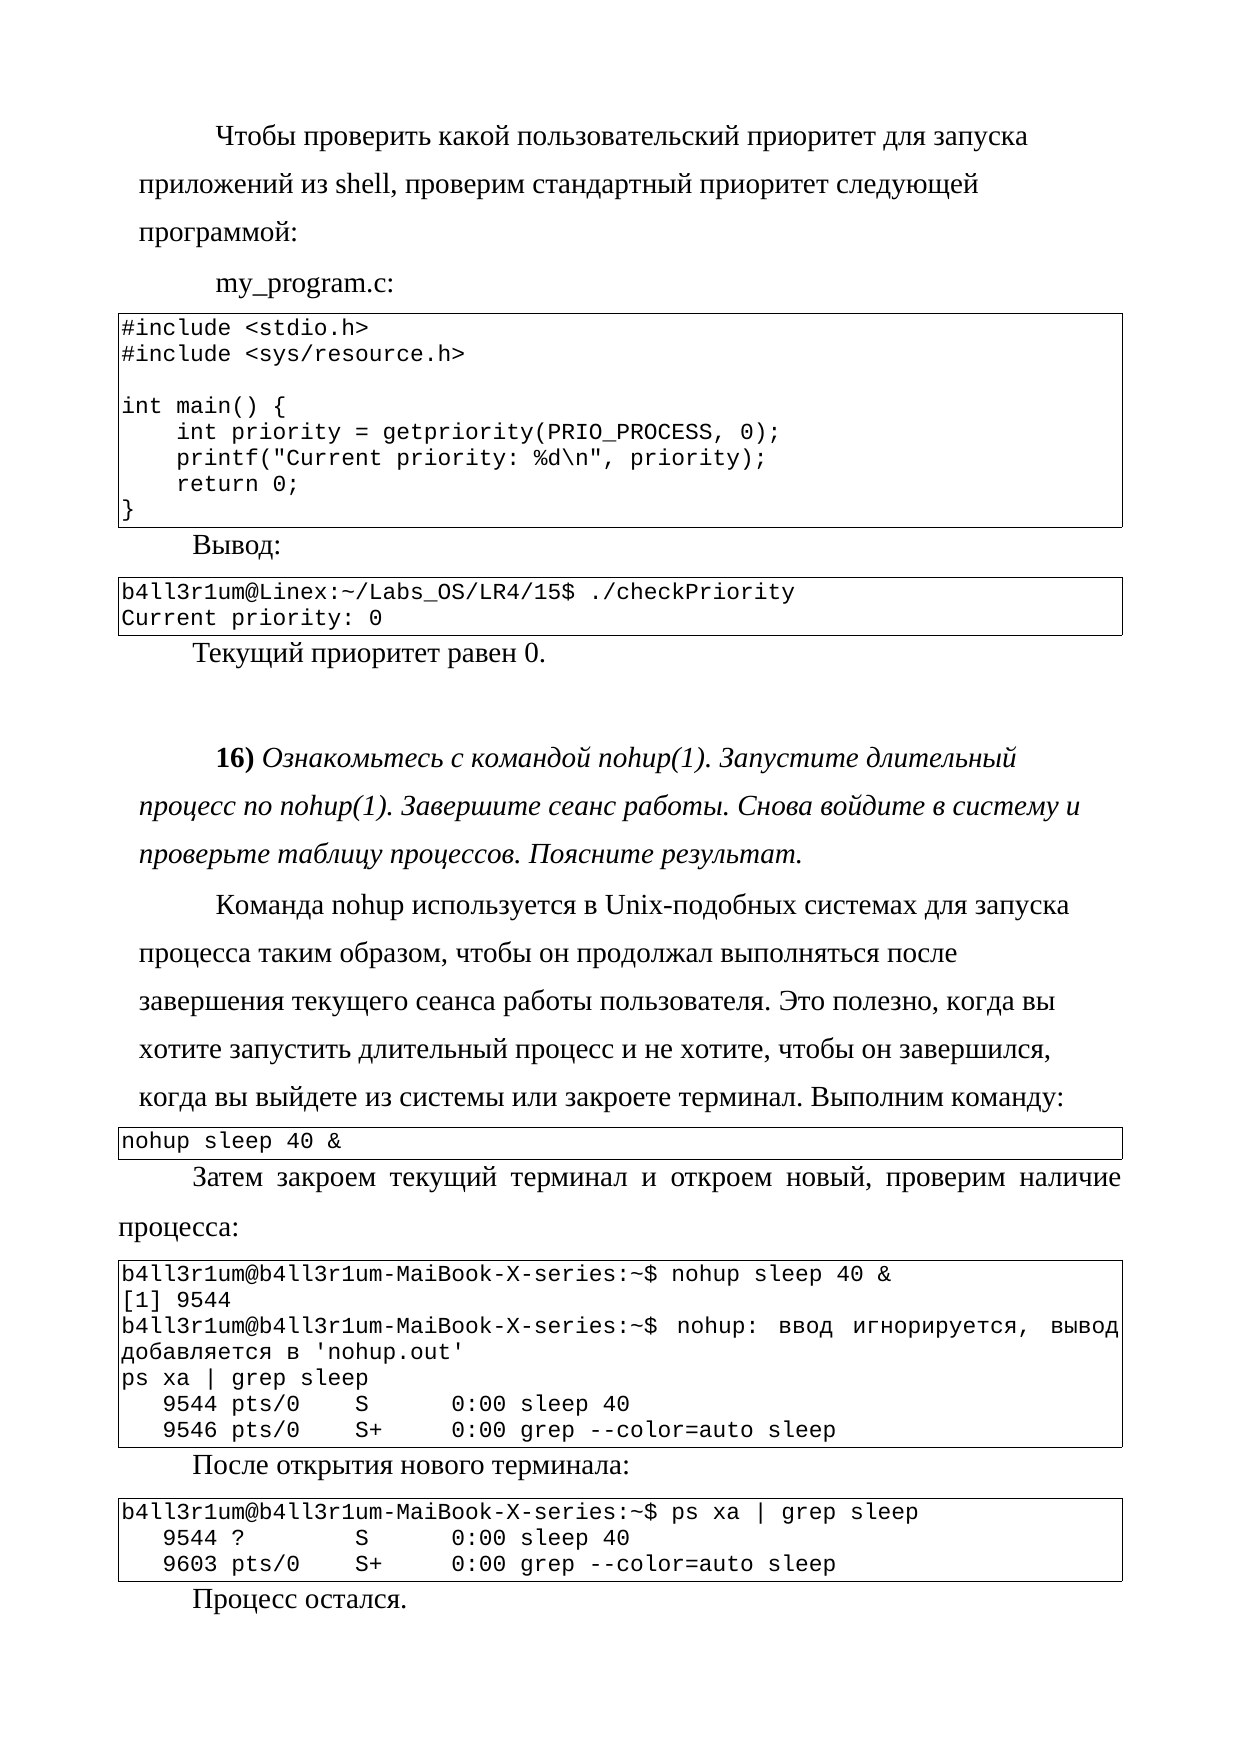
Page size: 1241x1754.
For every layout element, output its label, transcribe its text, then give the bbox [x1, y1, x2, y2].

text 9544 pts/0 S 0:00 sleep 40 [119, 1389, 1122, 1415]
text После открытия нового терминала: [118, 1448, 1122, 1481]
text return 0; [119, 469, 1122, 495]
text Чтобы проверить какой пользовательский приоритет для запуска приложений из shell, проверим стандартный приоритет следующей программой: [139, 118, 1098, 247]
text nohup sleep 40 & [119, 1128, 1122, 1159]
text [1] 9544 [119, 1285, 1122, 1311]
text Процесс остался. [118, 1582, 1122, 1615]
text 9546 pts/0 S+ 0:00 grep --color=auto sleep [119, 1415, 1122, 1447]
text int main() { [119, 391, 1122, 417]
text Команда nohup используется в Unix-подобных системах для запуска процесса таким образом, чтобы он продолжал выполняться после завершения текущего сеанса работы пользователя. Это полезно, когда вы хотите запустить длительный процесс и не хотите, чтобы он завершился, когда вы выйдете из системы или закроете терминал. Выполним команду: [139, 887, 1098, 1112]
text #include <stdio.h> [119, 314, 1122, 339]
text b4ll3r1um@b4ll3r1um-MaiBook-X-series:~$ nohup: ввод игнорируется, вывод добавляется в 'nohup.out' [119, 1311, 1122, 1363]
text 16) Ознакомьтесь с командой nohup(1). Запустите длительный процесс по nohup(1). Завершите сеанс работы. Снова войдите в систему и проверьте таблицу процессов. Поясните результат. [139, 740, 1098, 869]
text printf("Current priority: %d\n", priority); [119, 443, 1122, 469]
text 9544 ? S 0:00 sleep 40 [119, 1523, 1122, 1549]
text Current priority: 0 [119, 603, 1122, 635]
text Вывод: [118, 528, 1122, 560]
text Текущий приоритет равен 0. [118, 636, 1122, 668]
text 9603 pts/0 S+ 0:00 grep --color=auto sleep [119, 1549, 1122, 1581]
text b4ll3r1um@b4ll3r1um-MaiBook-X-series:~$ ps xa | grep sleep [119, 1499, 1122, 1523]
text my_program.c: [139, 265, 1098, 299]
text } [119, 495, 1122, 527]
text #include <sys/resource.h> [119, 339, 1122, 368]
text int priority = getpriority(PRIO_PROCESS, 0); [119, 417, 1122, 443]
text b4ll3r1um@b4ll3r1um-MaiBook-X-series:~$ nohup sleep 40 & [119, 1261, 1122, 1285]
text ps xa | grep sleep [119, 1363, 1122, 1389]
text Затем закроем текущий терминал и откроем новый, проверим наличие процесса: [118, 1160, 1122, 1243]
text b4ll3r1um@Linex:~/Labs_OS/LR4/15$ ./checkPriority [119, 578, 1122, 603]
